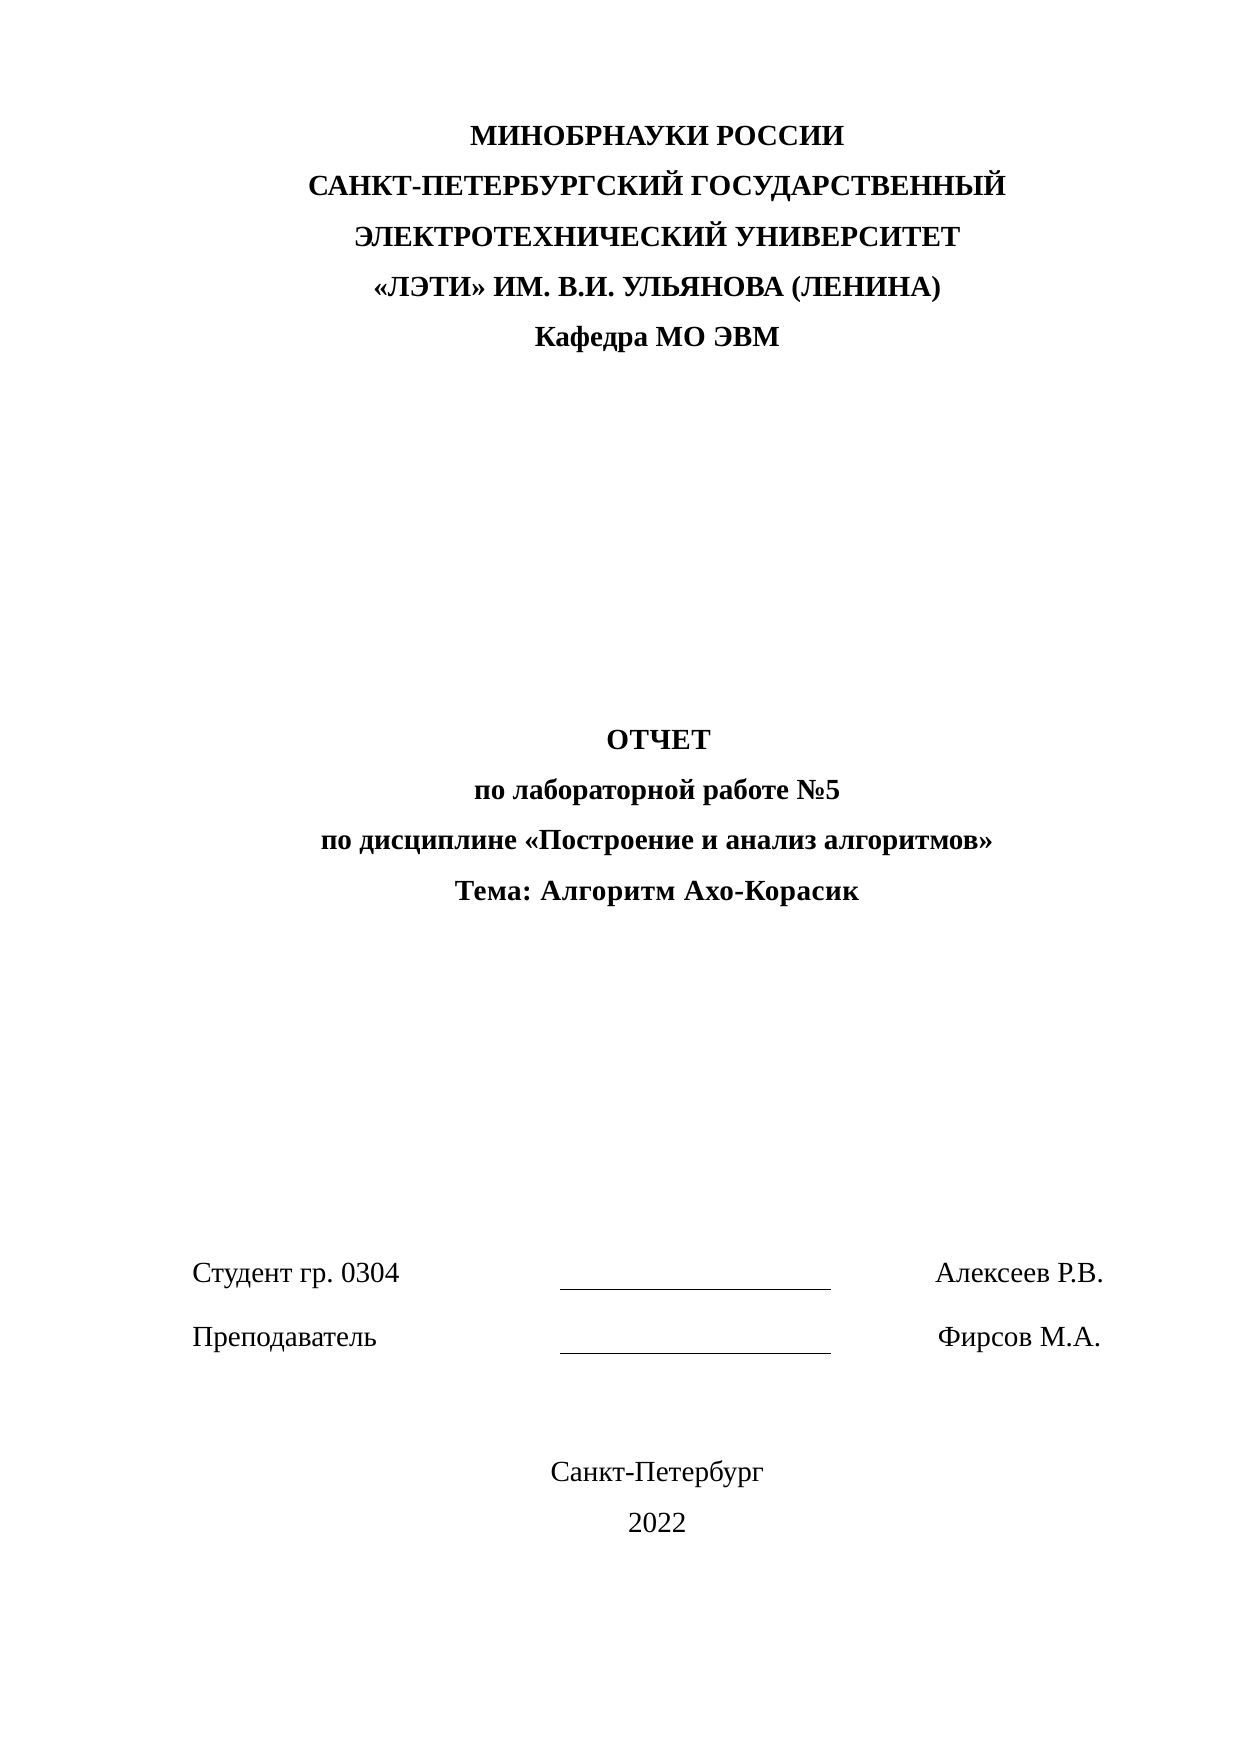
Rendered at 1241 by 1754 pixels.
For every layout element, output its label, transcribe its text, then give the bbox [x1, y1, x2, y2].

text электротехнический университет [118, 219, 1122, 252]
text Санкт-Петербургский государственный [118, 168, 1122, 202]
text по дисциплине «Построение и анализ алгоритмов» [118, 822, 1122, 856]
text Санкт-Петербург [118, 1454, 1122, 1488]
text Тема: Алгоритм Ахо-Корасик [118, 873, 1122, 906]
table_cell Преподаватель [107, 1289, 560, 1353]
table_cell Фирсов М.А. [831, 1289, 1133, 1353]
table_header Студент гр. 0304 [107, 1225, 560, 1289]
table_header Алексеев Р.В. [831, 1225, 1133, 1289]
text 2022 [118, 1505, 1122, 1538]
text по лабораторной работе №5 [118, 772, 1122, 806]
text МИНОБРНАУКИ РОССИИ [118, 118, 1122, 152]
text «ЛЭТИ» им. В.И. Ульянова (Ленина) [118, 269, 1122, 303]
table_header [560, 1225, 831, 1289]
text Кафедра МО ЭВМ [118, 319, 1122, 353]
table_cell [560, 1290, 831, 1353]
text отчет [118, 722, 1122, 755]
